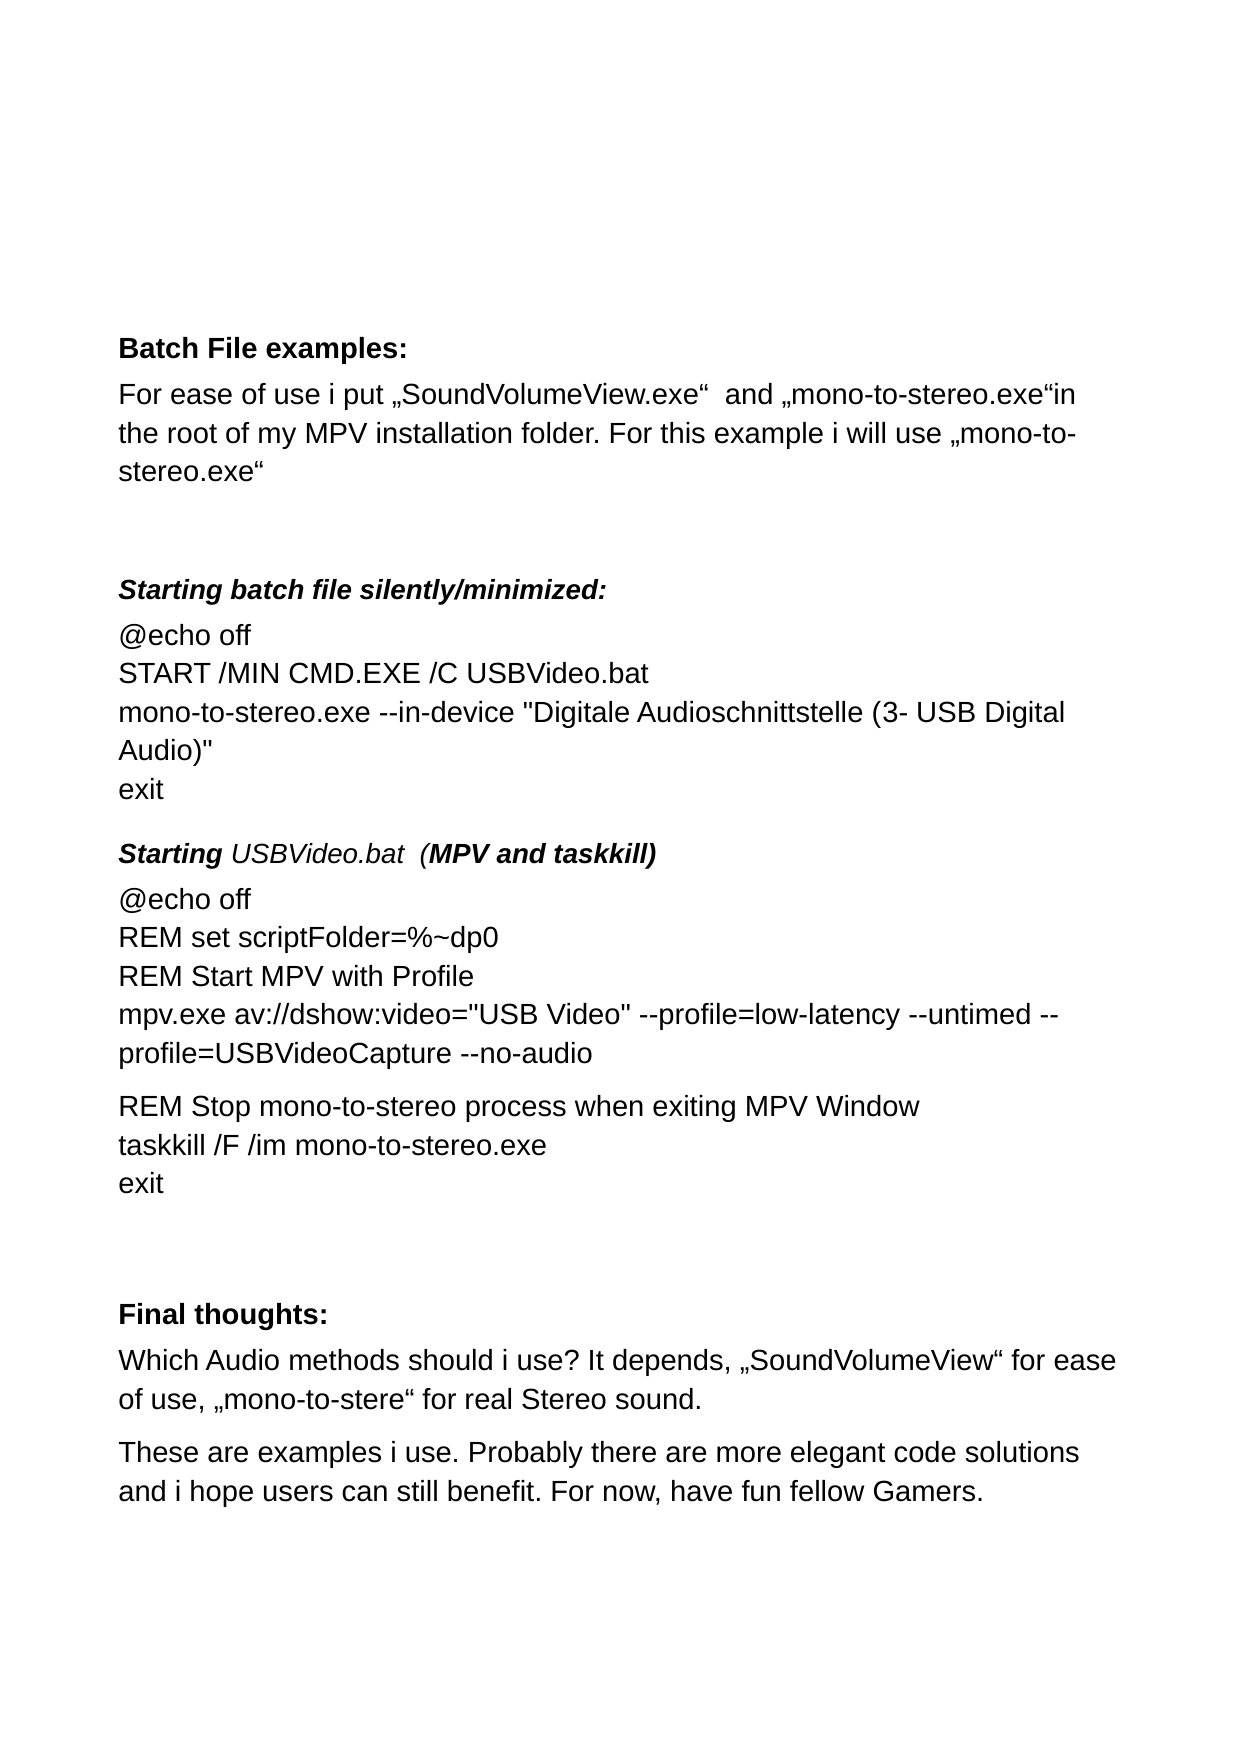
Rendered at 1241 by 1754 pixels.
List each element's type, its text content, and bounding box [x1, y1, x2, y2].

text @echo off START /MIN CMD.EXE /C USBVideo.bat mono-to-stereo.exe --in-device "Digitale Audioschnittstelle (3- USB Digital Audio)" exit [118, 617, 1122, 805]
text Which Audio methods should i use? It depends, „SoundVolumeView“ for ease of use, „mono-to-stere“ for real Stereo sound. [118, 1343, 1122, 1415]
subtitle Final thoughts: [118, 1297, 1122, 1331]
subtitle Batch File examples: [118, 331, 1122, 365]
subtitle Starting USBVideo.bat (MPV and taskkill) [118, 837, 1122, 869]
text For ease of use i put „SoundVolumeView.exe“ and „mono-to-stereo.exe“in the root of my MPV installation folder. For this example i will use „mono-to-stereo.exe“ [118, 377, 1122, 488]
subtitle Starting batch file silently/minimized: [118, 573, 1122, 605]
text REM Stop mono-to-stereo process when exiting MPV Window taskkill /F /im mono-to-stereo.exe exit [118, 1089, 1122, 1199]
text These are examples i use. Probably there are more elegant code solutions and i hope users can still benefit. For now, have fun fellow Gamers. [118, 1435, 1122, 1507]
text @echo off REM set scriptFolder=%~dp0 REM Start MPV with Profile mpv.exe av://dshow:video="USB Video" --profile=low-latency --untimed --profile=USBVideoCapture --no-audio [118, 882, 1122, 1069]
